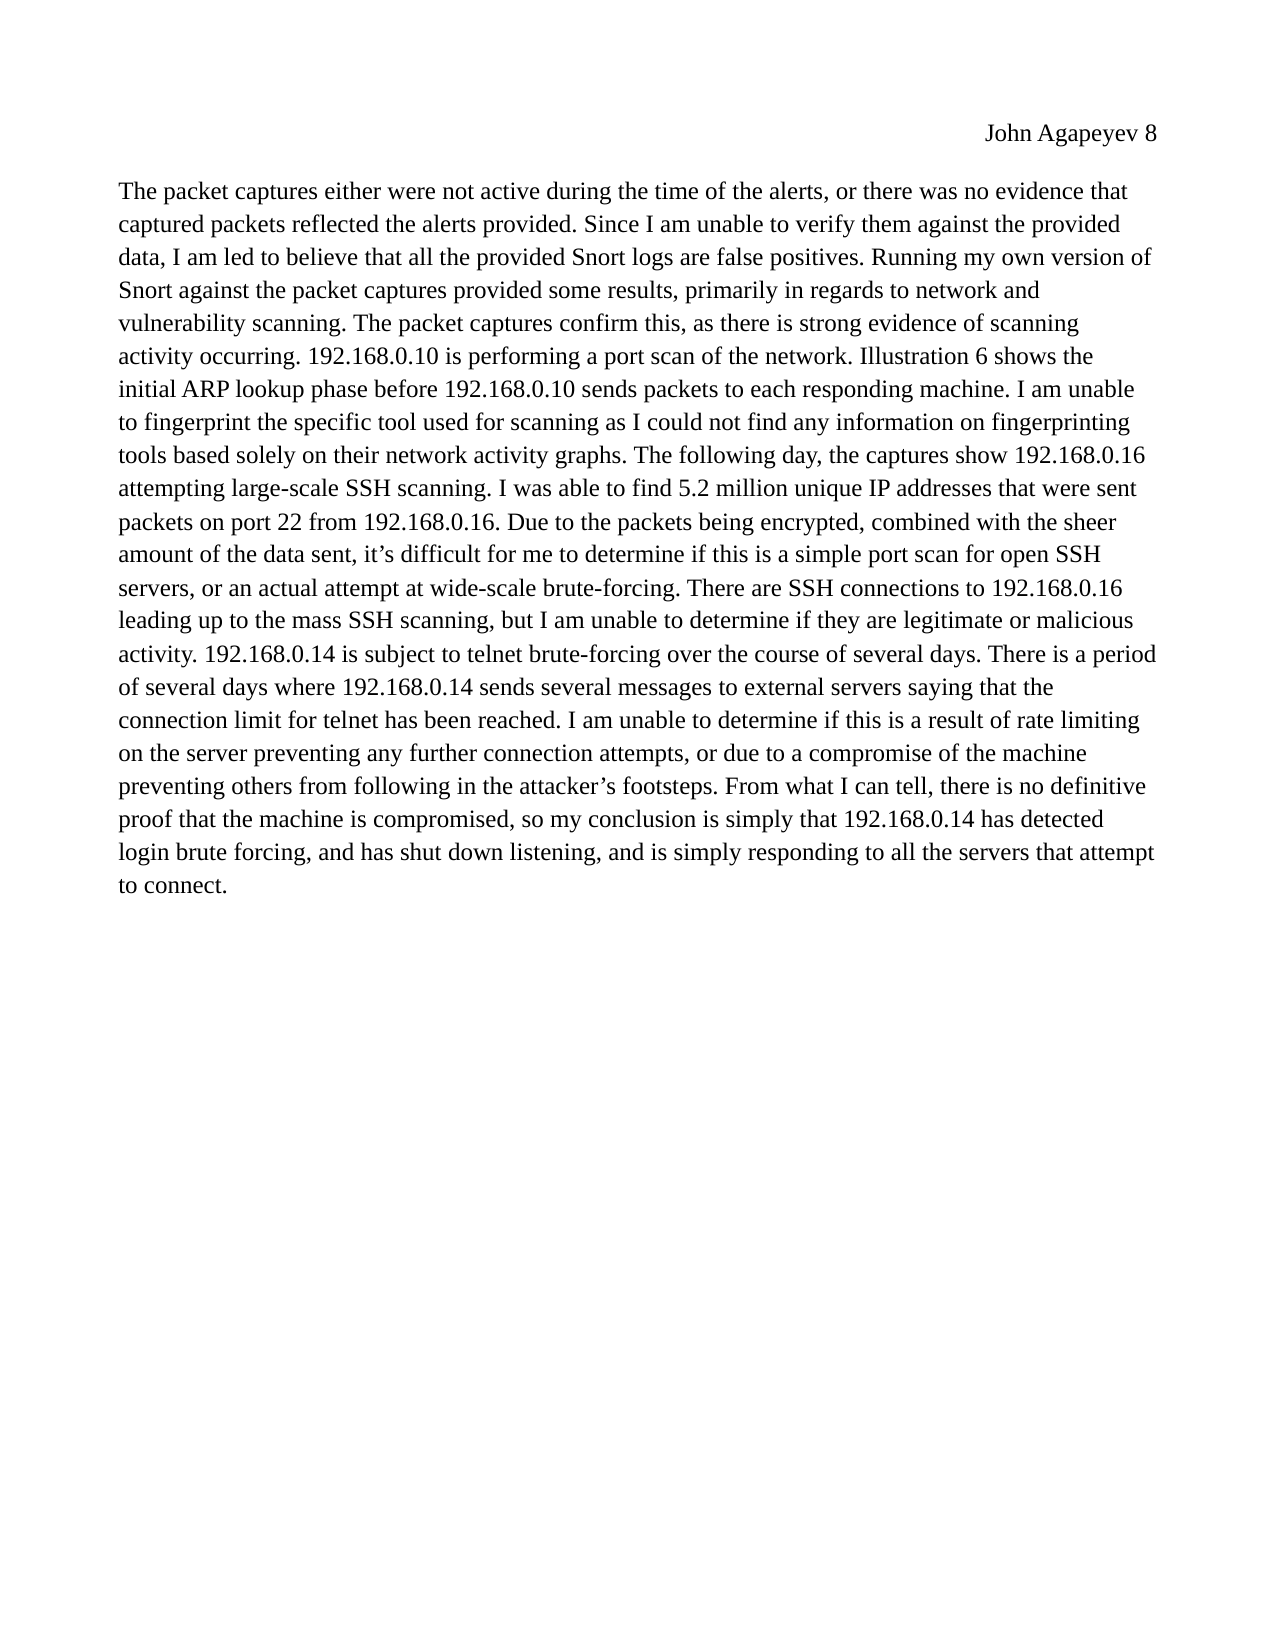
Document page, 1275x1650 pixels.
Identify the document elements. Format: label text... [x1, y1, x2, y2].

text The packet captures either were not active during the time of the alerts, or there was no evidence that captured packets reflected the alerts provided. Since I am unable to verify them against the provided data, I am led to believe that all the provided Snort logs are false positives. Running my own version of Snort against the packet captures provided some results, primarily in regards to network and vulnerability scanning. The packet captures confirm this, as there is strong evidence of scanning activity occurring. 192.168.0.10 is performing a port scan of the network. Illustration 6 shows the initial ARP lookup phase before 192.168.0.10 sends packets to each responding machine. I am unable to fingerprint the specific tool used for scanning as I could not find any information on fingerprinting tools based solely on their network activity graphs. The following day, the captures show 192.168.0.16 attempting large-scale SSH scanning. I was able to find 5.2 million unique IP addresses that were sent packets on port 22 from 192.168.0.16. Due to the packets being encrypted, combined with the sheer amount of the data sent, it’s difficult for me to determine if this is a simple port scan for open SSH servers, or an actual attempt at wide-scale brute-forcing. There are SSH connections to 192.168.0.16 leading up to the mass SSH scanning, but I am unable to determine if they are legitimate or malicious activity. 192.168.0.14 is subject to telnet brute-forcing over the course of several days. There is a period of several days where 192.168.0.14 sends several messages to external servers saying that the connection limit for telnet has been reached. I am unable to determine if this is a result of rate limiting on the server preventing any further connection attempts, or due to a compromise of the machine preventing others from following in the attacker’s footsteps. From what I can tell, there is no definitive proof that the machine is compromised, so my conclusion is simply that 192.168.0.14 has detected login brute forcing, and has shut down listening, and is simply responding to all the servers that attempt to connect. [118, 176, 1157, 898]
